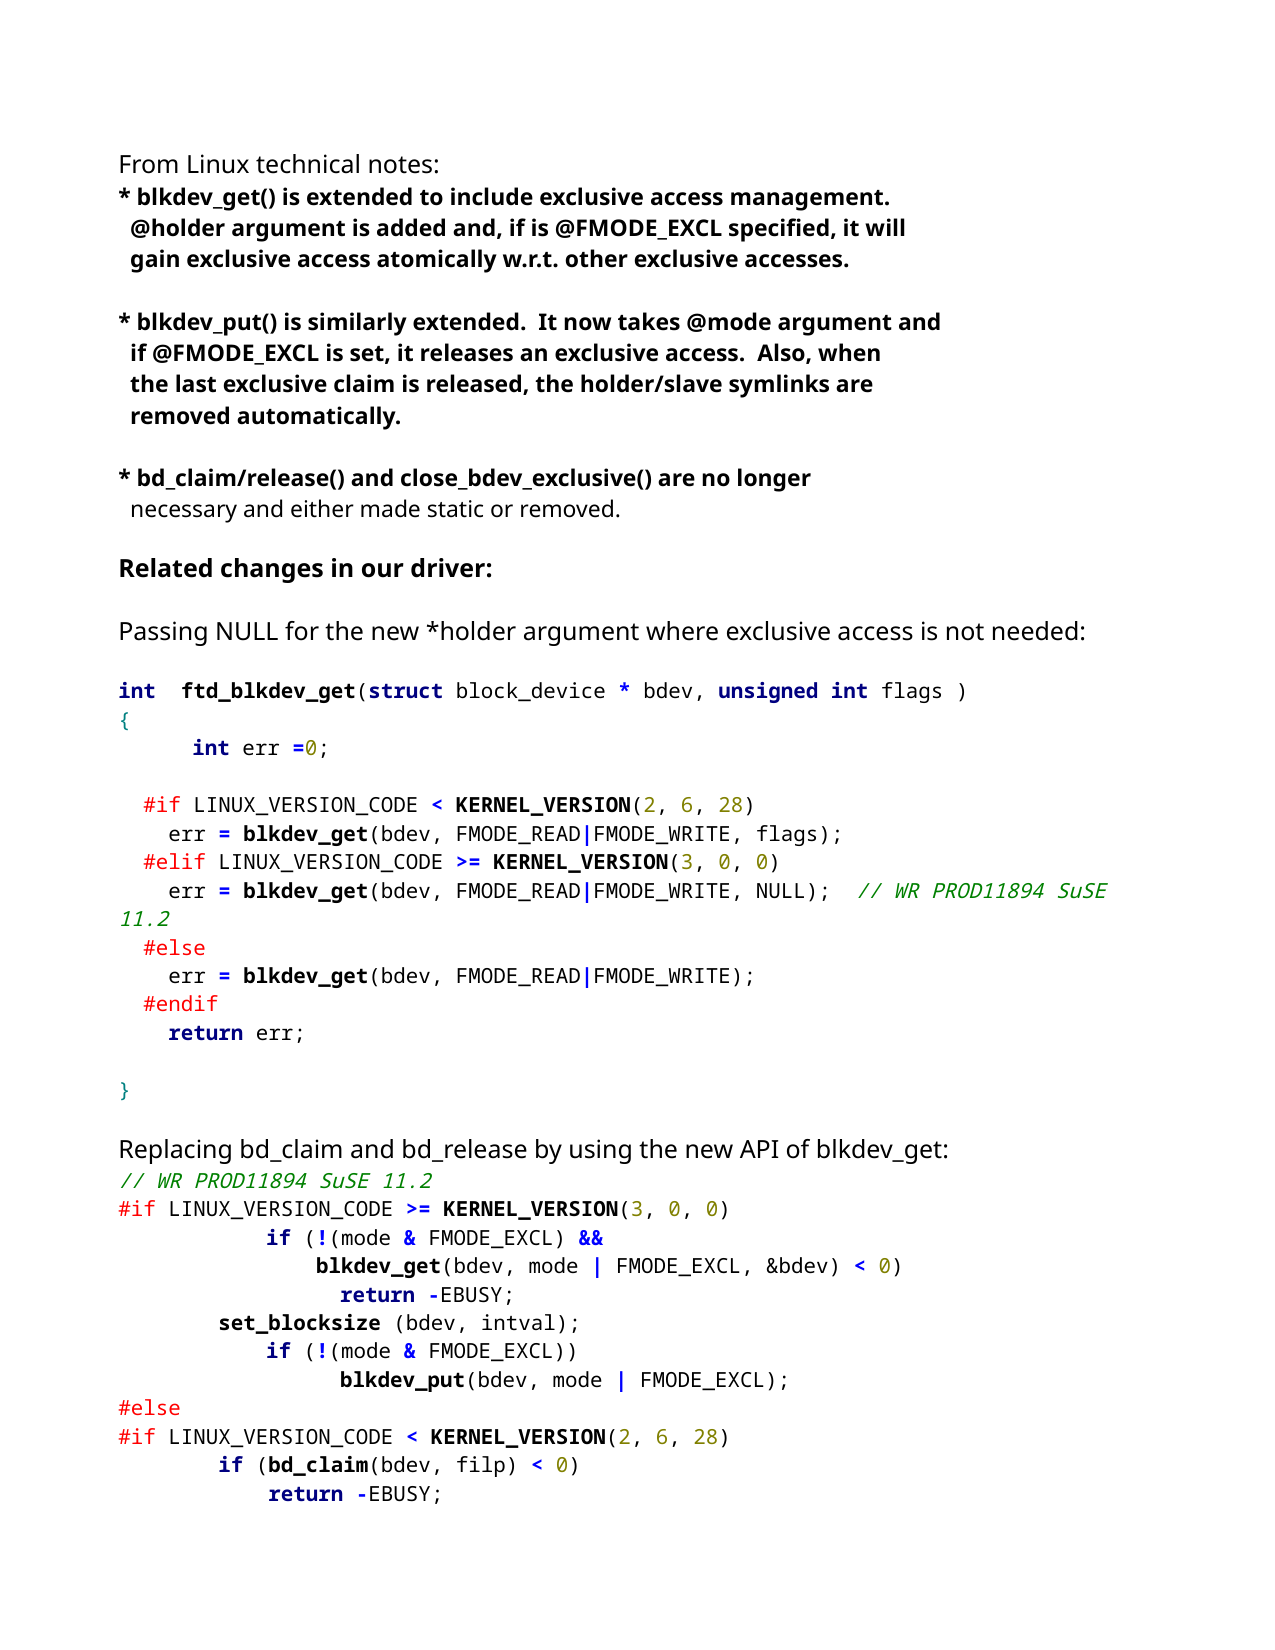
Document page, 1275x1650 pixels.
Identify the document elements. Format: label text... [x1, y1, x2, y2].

text // WR PROD11894 SuSE 11.2 #if LINUX_VERSION_CODE >= KERNEL_VERSION(3, 0, 0) if (!(mode & FMODE_EXCL) && blkdev_get(bdev, mode | FMODE_EXCL, &bdev) < 0) return -EBUSY; set_blocksize (bdev, intval); if (!(mode & FMODE_EXCL)) blkdev_put(bdev, mode | FMODE_EXCL); #else #if LINUX_VERSION_CODE < KERNEL_VERSION(2, 6, 28) if (bd_claim(bdev, filp) < 0) return -EBUSY; [118, 1166, 1157, 1507]
text Replacing bd_claim and bd_release by using the new API of blkdev_get: [118, 1132, 1157, 1166]
text necessary and either made static or removed. [118, 493, 1157, 525]
text Passing NULL for the new *holder argument where exclusive access is not needed: [118, 614, 1157, 648]
text * blkdev_get() is extended to include exclusive access management. [118, 181, 1157, 212]
text From Linux technical notes: [118, 147, 1157, 181]
text * blkdev_put() is similarly extended. It now takes @mode argument and [118, 306, 1157, 337]
text @holder argument is added and, if is @FMODE_EXCL specified, it will [118, 212, 1157, 243]
text Related changes in our driver: [118, 551, 1157, 585]
text the last exclusive claim is released, the holder/slave symlinks are [118, 368, 1157, 400]
text int ftd_blkdev_get(struct block_device * bdev, unsigned int flags ) { int err =0; #if LINUX_VERSION_CODE < KERNEL_VERSION(2, 6, 28) err = blkdev_get(bdev, FMODE_READ|FMODE_WRITE, flags); #elif LINUX_VERSION_CODE >= KERNEL_VERSION(3, 0, 0) err = blkdev_get(bdev, FMODE_READ|FMODE_WRITE, NULL); // WR PROD11894 SuSE 11.2 #else err = blkdev_get(bdev, FMODE_READ|FMODE_WRITE); #endif return err; } [118, 677, 1157, 1132]
text removed automatically. [118, 400, 1157, 431]
text gain exclusive access atomically w.r.t. other exclusive accesses. [118, 243, 1157, 275]
text if @FMODE_EXCL is set, it releases an exclusive access. Also, when [118, 337, 1157, 368]
text * bd_claim/release() and close_bdev_exclusive() are no longer [118, 462, 1157, 493]
